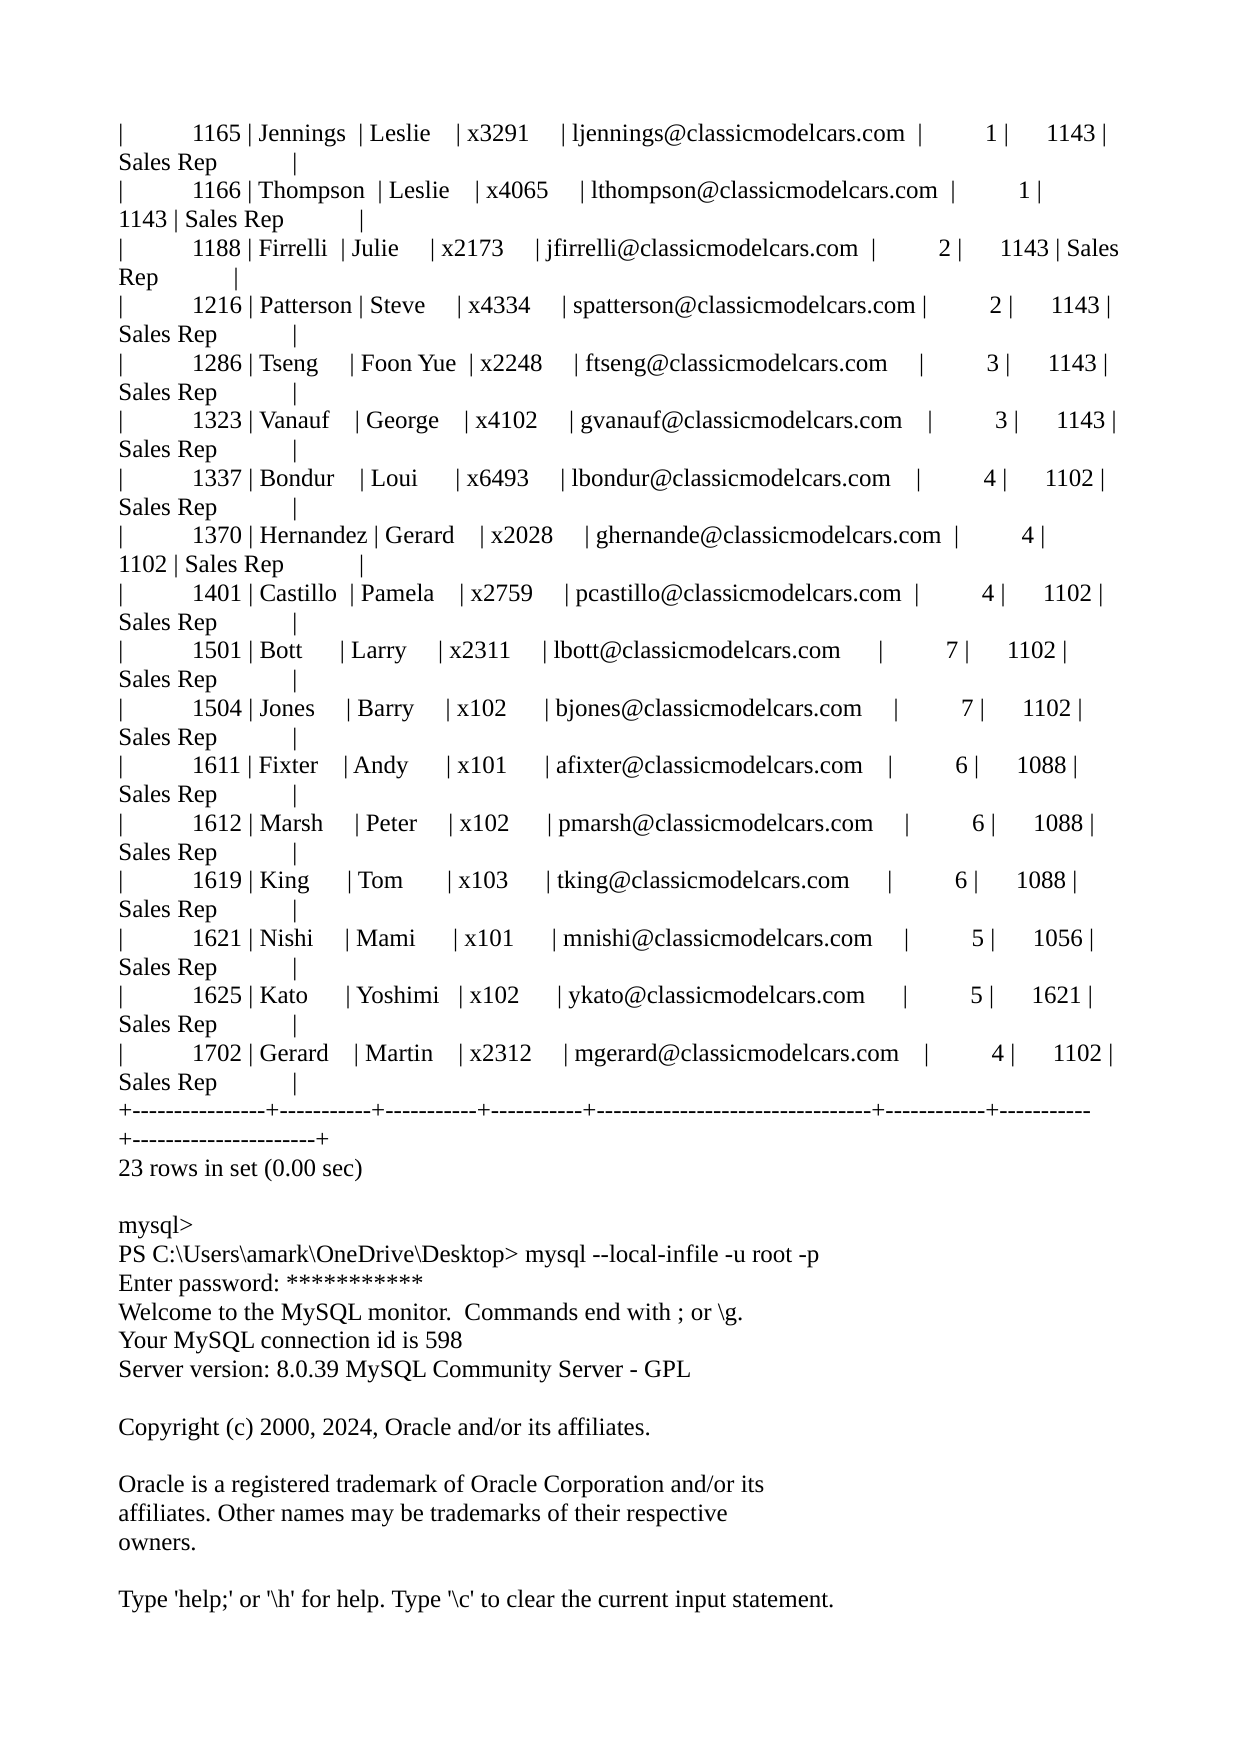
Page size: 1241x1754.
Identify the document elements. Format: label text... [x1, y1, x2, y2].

text mysql> [118, 1211, 1122, 1239]
text Copyright (c) 2000, 2024, Oracle and/or its affiliates. [118, 1412, 1122, 1441]
text | 1501 | Bott | Larry | x2311 | lbott@classicmodelcars.com | 7 | 1102 | Sales Rep | [118, 636, 1122, 693]
text PS C:\Users\amark\OneDrive\Desktop> mysql --local-infile -u root -p [118, 1239, 1122, 1268]
text Server version: 8.0.39 MySQL Community Server - GPL [118, 1354, 1122, 1383]
text Enter password: *********** [118, 1268, 1122, 1297]
text 23 rows in set (0.00 sec) [118, 1153, 1122, 1182]
text | 1286 | Tseng | Foon Yue | x2248 | ftseng@classicmodelcars.com | 3 | 1143 | Sales Rep | [118, 348, 1122, 406]
text | 1612 | Marsh | Peter | x102 | pmarsh@classicmodelcars.com | 6 | 1088 | Sales Rep | [118, 808, 1122, 866]
text | 1216 | Patterson | Steve | x4334 | spatterson@classicmodelcars.com | 2 | 1143 | Sales Rep | [118, 291, 1122, 348]
text | 1619 | King | Tom | x103 | tking@classicmodelcars.com | 6 | 1088 | Sales Rep | [118, 866, 1122, 923]
text | 1702 | Gerard | Martin | x2312 | mgerard@classicmodelcars.com | 4 | 1102 | Sales Rep | [118, 1038, 1122, 1096]
text affiliates. Other names may be trademarks of their respective [118, 1498, 1122, 1527]
text | 1625 | Kato | Yoshimi | x102 | ykato@classicmodelcars.com | 5 | 1621 | Sales Rep | [118, 981, 1122, 1038]
text | 1166 | Thompson | Leslie | x4065 | lthompson@classicmodelcars.com | 1 | 1143 | Sales Rep | [118, 176, 1122, 233]
text | 1188 | Firrelli | Julie | x2173 | jfirrelli@classicmodelcars.com | 2 | 1143 | Sales Rep | [118, 233, 1122, 291]
text | 1370 | Hernandez | Gerard | x2028 | ghernande@classicmodelcars.com | 4 | 1102 | Sales Rep | [118, 521, 1122, 578]
text | 1323 | Vanauf | George | x4102 | gvanauf@classicmodelcars.com | 3 | 1143 | Sales Rep | [118, 406, 1122, 463]
text | 1165 | Jennings | Leslie | x3291 | ljennings@classicmodelcars.com | 1 | 1143 | Sales Rep | [118, 118, 1122, 176]
text Your MySQL connection id is 598 [118, 1326, 1122, 1354]
text Welcome to the MySQL monitor. Commands end with ; or \g. [118, 1297, 1122, 1326]
text +----------------+-----------+-----------+-----------+---------------------------------+------------+-----------+----------------------+ [118, 1096, 1122, 1153]
text | 1621 | Nishi | Mami | x101 | mnishi@classicmodelcars.com | 5 | 1056 | Sales Rep | [118, 923, 1122, 981]
text owners. [118, 1527, 1122, 1556]
text Oracle is a registered trademark of Oracle Corporation and/or its [118, 1469, 1122, 1498]
text | 1504 | Jones | Barry | x102 | bjones@classicmodelcars.com | 7 | 1102 | Sales Rep | [118, 693, 1122, 751]
text | 1337 | Bondur | Loui | x6493 | lbondur@classicmodelcars.com | 4 | 1102 | Sales Rep | [118, 463, 1122, 521]
text | 1401 | Castillo | Pamela | x2759 | pcastillo@classicmodelcars.com | 4 | 1102 | Sales Rep | [118, 578, 1122, 636]
text | 1611 | Fixter | Andy | x101 | afixter@classicmodelcars.com | 6 | 1088 | Sales Rep | [118, 751, 1122, 808]
text Type 'help;' or '\h' for help. Type '\c' to clear the current input statement. [118, 1584, 1122, 1613]
